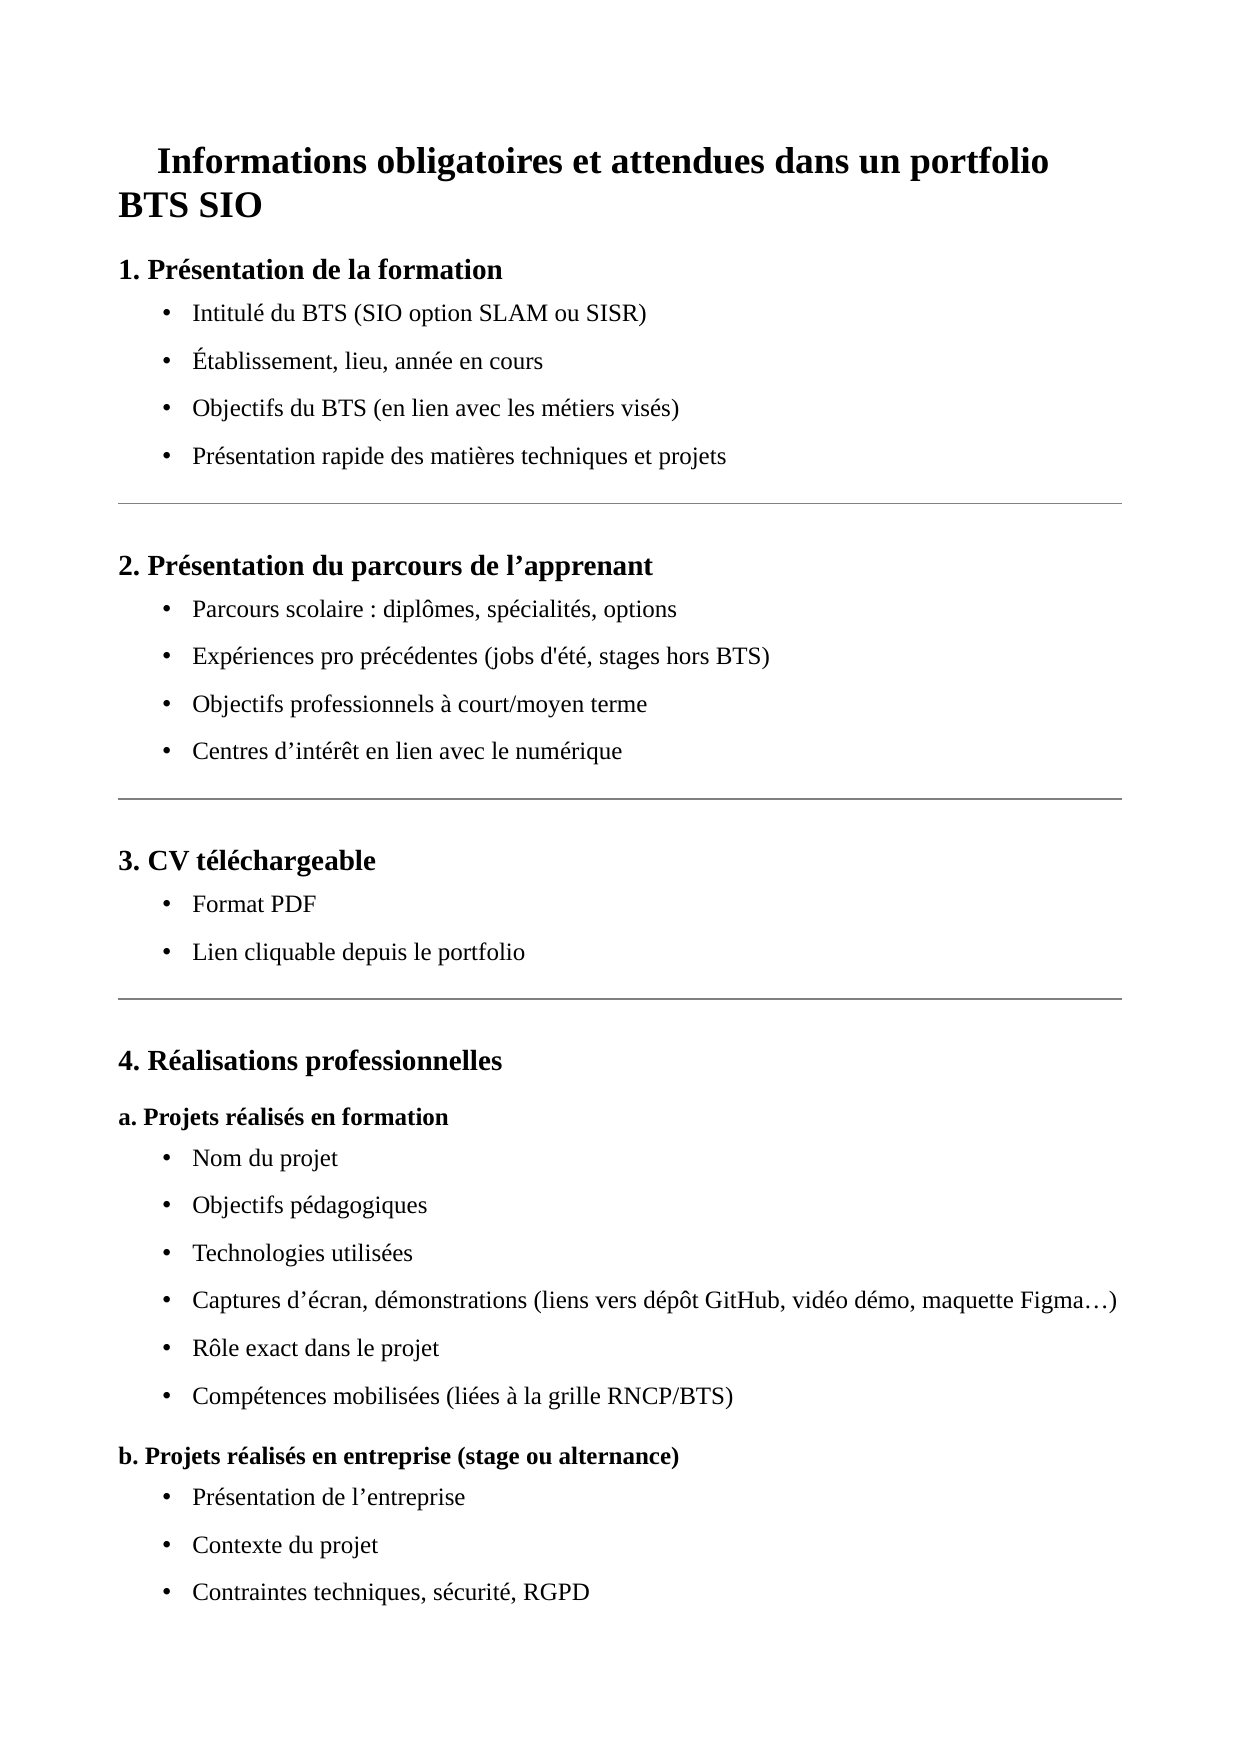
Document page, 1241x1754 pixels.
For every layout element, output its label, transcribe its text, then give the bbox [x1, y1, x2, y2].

list Objectifs professionnels à court/moyen terme [162, 689, 1122, 718]
list Compétences mobilisées (liées à la grille RNCP/BTS) [162, 1381, 1122, 1409]
list Format PDF [162, 889, 1122, 918]
subtitle 4. Réalisations professionnelles [118, 1043, 1122, 1077]
list Technologies utilisées [162, 1238, 1122, 1267]
subtitle 1. Présentation de la formation [118, 252, 1122, 286]
list Intitulé du BTS (SIO option SLAM ou SISR)­ [162, 298, 1122, 327]
list Nom du projet [162, 1143, 1122, 1172]
list Centres d’intérêt en lien avec le numérique [162, 736, 1122, 765]
list Contexte du projet [162, 1530, 1122, 1558]
list Objectifs du BTS (en lien avec les métiers visés) [162, 393, 1122, 422]
list Établissement, lieu, année en cours [162, 346, 1122, 375]
list Captures d’écran, démonstrations (liens vers dépôt GitHub, vidéo démo, maquette Figma…) [162, 1286, 1122, 1314]
list Lien cliquable depuis le portfolio [162, 937, 1122, 965]
list Objectifs pédagogiques [162, 1190, 1122, 1219]
list Contraintes techniques, sécurité, RGPD [162, 1577, 1122, 1606]
list Présentation rapide des matières techniques et projets [162, 441, 1122, 470]
subtitle a. Projets réalisés en formation [118, 1102, 1122, 1130]
subtitle ✅ Informations obligatoires et attendues dans un portfolio BTS SIO [118, 139, 1122, 225]
subtitle 2. Présentation du parcours de l’apprenant [118, 548, 1122, 581]
list Expériences pro précédentes (jobs d'été, stages hors BTS) [162, 641, 1122, 670]
subtitle b. Projets réalisés en entreprise (stage ou alternance) [118, 1441, 1122, 1470]
subtitle 3. CV téléchargeable [118, 843, 1122, 876]
list Rôle exact dans le projet [162, 1333, 1122, 1362]
list Parcours scolaire : diplômes, spécialités, options [162, 594, 1122, 622]
list Présentation de l’entreprise [162, 1482, 1122, 1511]
